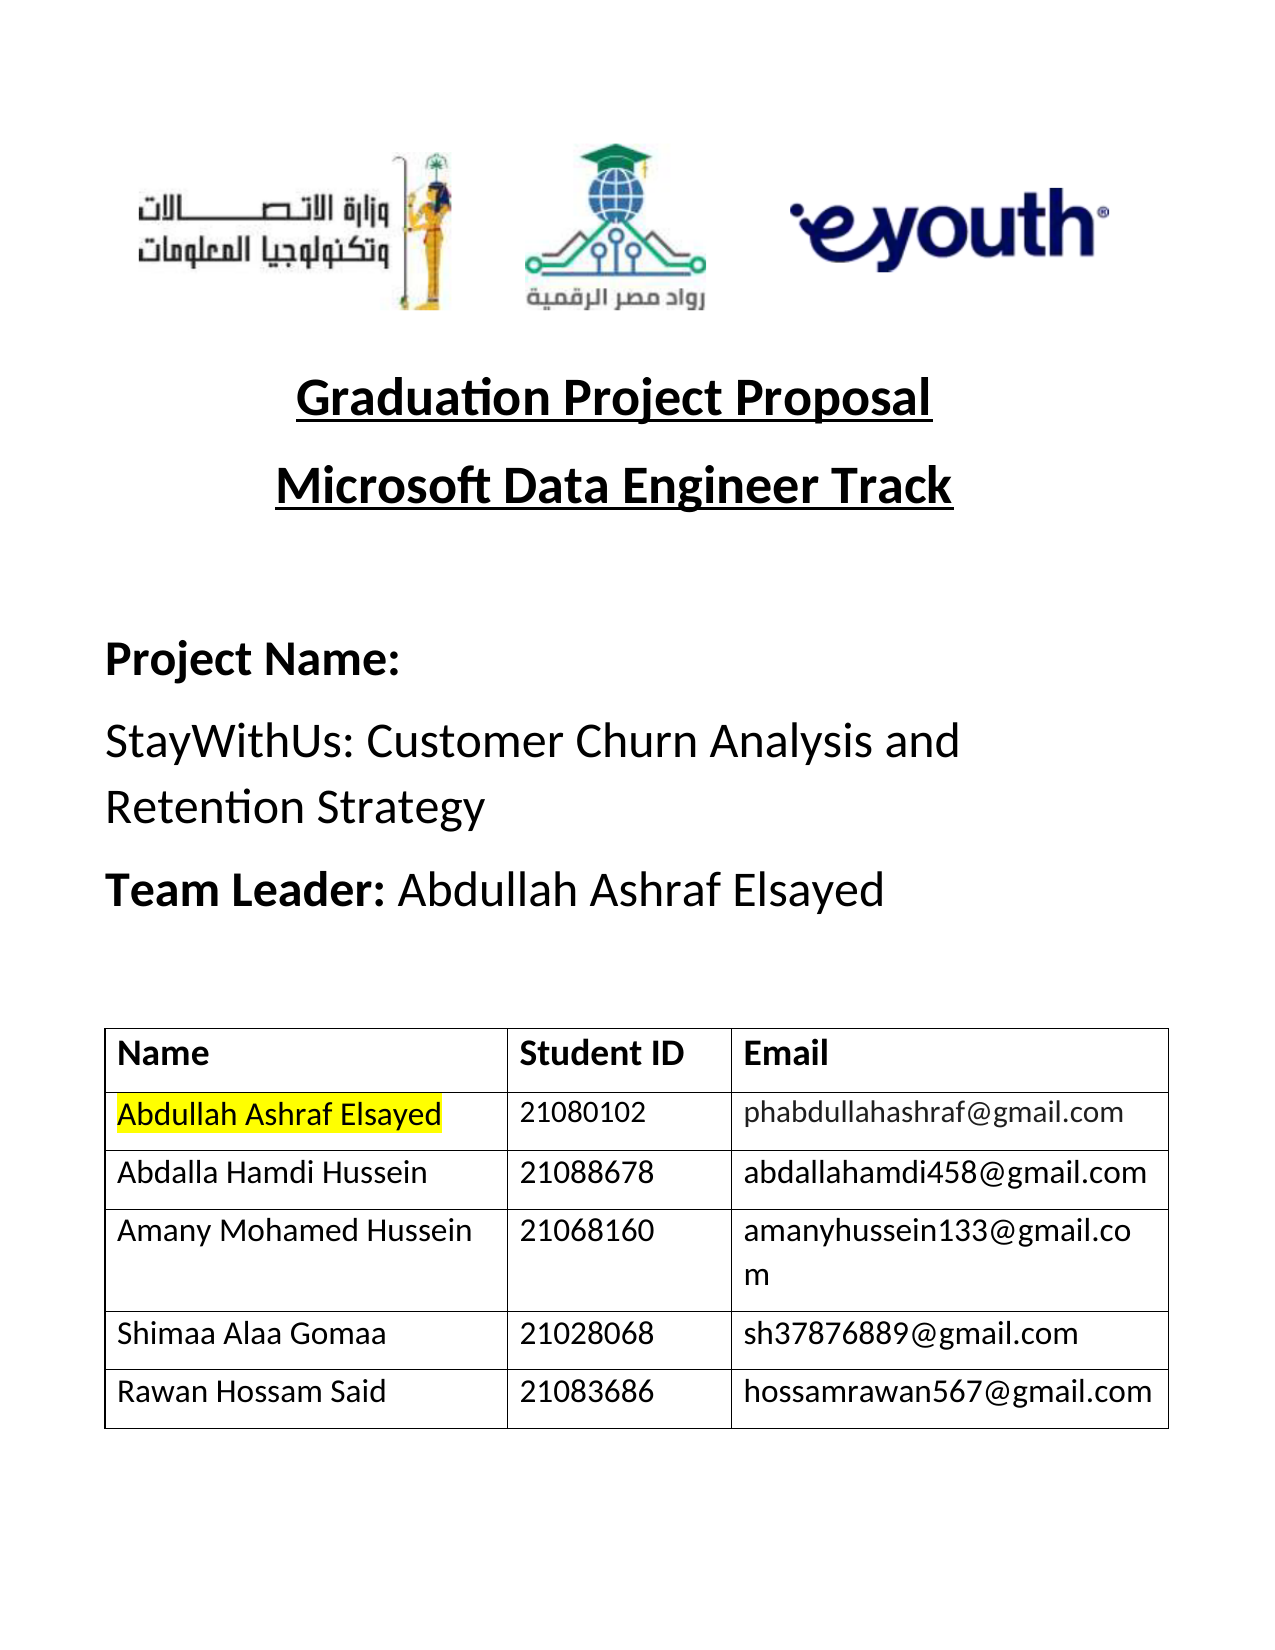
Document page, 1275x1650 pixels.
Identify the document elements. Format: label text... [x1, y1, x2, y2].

table_cell amanyhussein133@gmail.com [732, 1210, 1168, 1311]
text Team Leader: Abdullah Ashraf Elsayed [105, 857, 1170, 918]
table_header Name [106, 1029, 507, 1092]
table_cell sh37876889@gmail.com [732, 1312, 1168, 1369]
text Graduation Project Proposal [58, 363, 1170, 429]
table_cell abdallahamdi458@gmail.com [732, 1151, 1168, 1208]
table_cell phabdullahashraf@gmail.com [732, 1093, 1168, 1150]
text StayWithUs: Customer Churn Analysis and Retention Strategy [105, 709, 1170, 836]
table_header Email [732, 1029, 1168, 1092]
text Project Name: [105, 627, 1170, 688]
table_cell Shimaa Alaa Gomaa [106, 1312, 507, 1369]
table_header Student ID [508, 1029, 731, 1092]
table_cell 21068160 [508, 1210, 731, 1311]
table_cell Abdullah Ashraf Elsayed [106, 1093, 507, 1150]
table_cell Amany Mohamed Hussein [106, 1210, 507, 1311]
text Microsoft Data Engineer Track [58, 451, 1170, 517]
table_cell 21028068 [508, 1312, 731, 1369]
table_cell hossamrawan567@gmail.com [732, 1370, 1168, 1428]
table_cell Abdalla Hamdi Hussein [106, 1151, 507, 1208]
table_cell 21080102 [508, 1093, 731, 1150]
picture [81, 112, 1147, 344]
table_cell 21088678 [508, 1151, 731, 1208]
table_cell Rawan Hossam Said [106, 1370, 507, 1428]
table_cell 21083686 [508, 1370, 731, 1428]
